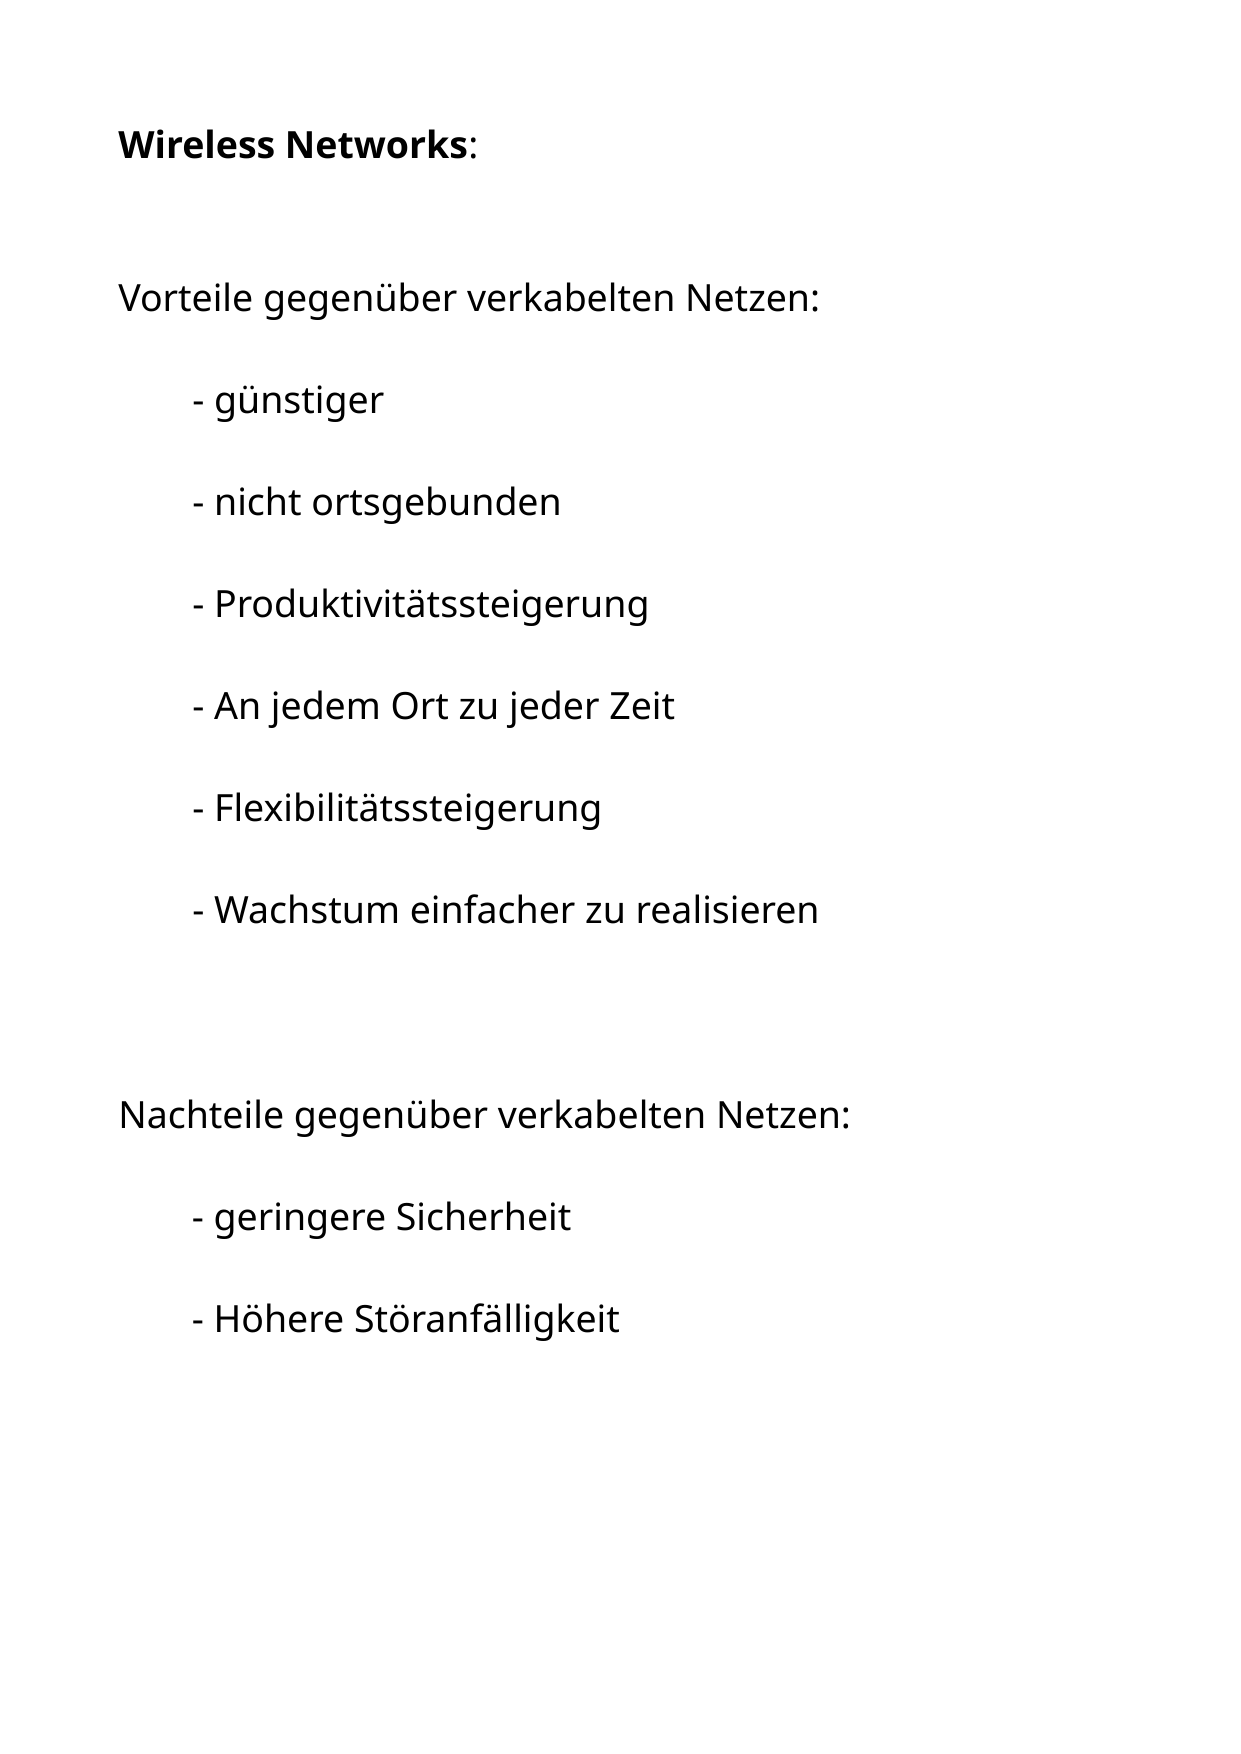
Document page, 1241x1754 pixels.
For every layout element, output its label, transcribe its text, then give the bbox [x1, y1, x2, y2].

text - An jedem Ort zu jeder Zeit - Flexibilitätssteigerung - Wachstum einfacher zu realisieren Nachteile gegenüber verkabelten Netzen: [118, 679, 1122, 1190]
text Wireless Networks: [118, 118, 1122, 169]
text - nicht ortsgebunden - Produktivitätssteigerung [118, 475, 1122, 679]
text Vorteile gegenüber verkabelten Netzen: - günstiger [118, 271, 1122, 475]
text - geringere Sicherheit - Höhere Störanfälligkeit [192, 1190, 1122, 1598]
